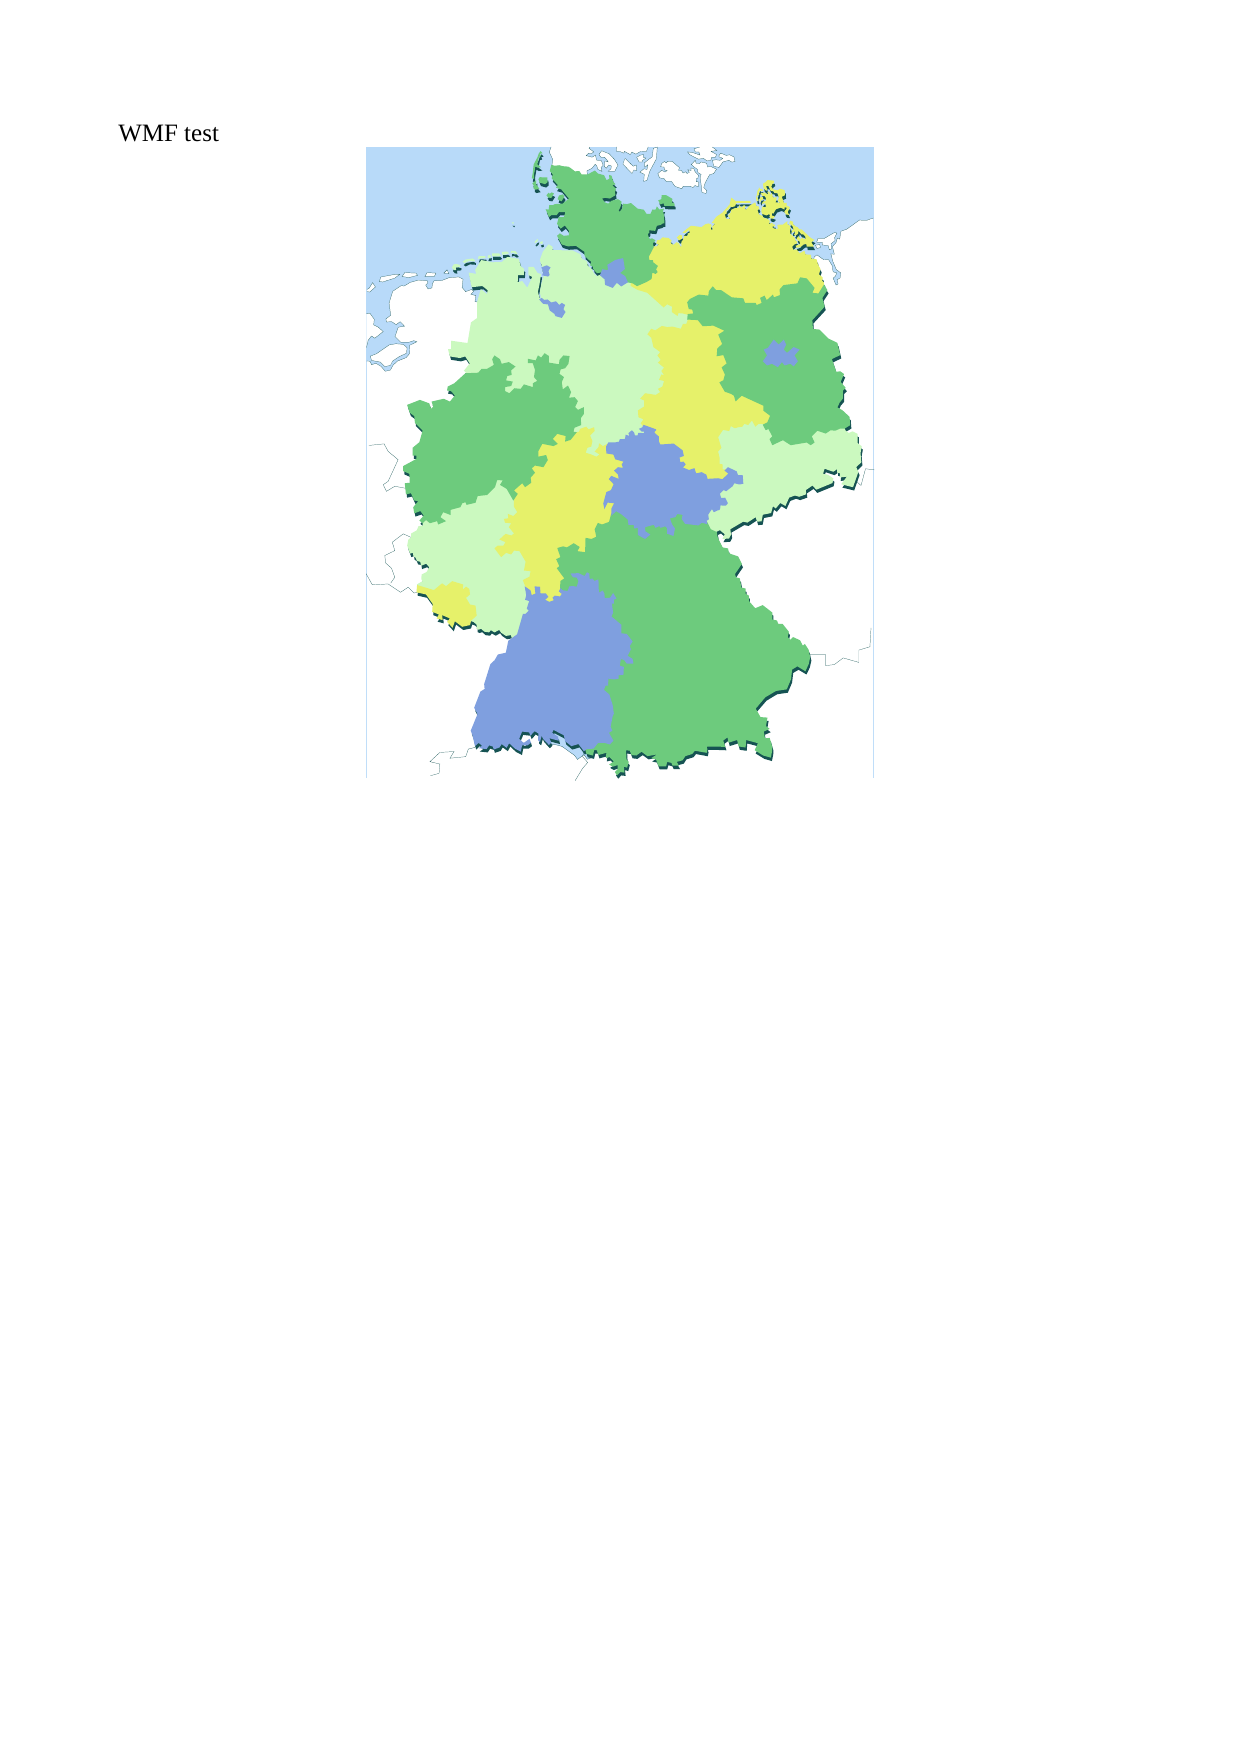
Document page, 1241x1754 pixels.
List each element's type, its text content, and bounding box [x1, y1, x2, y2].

text WMF test [118, 118, 1122, 147]
